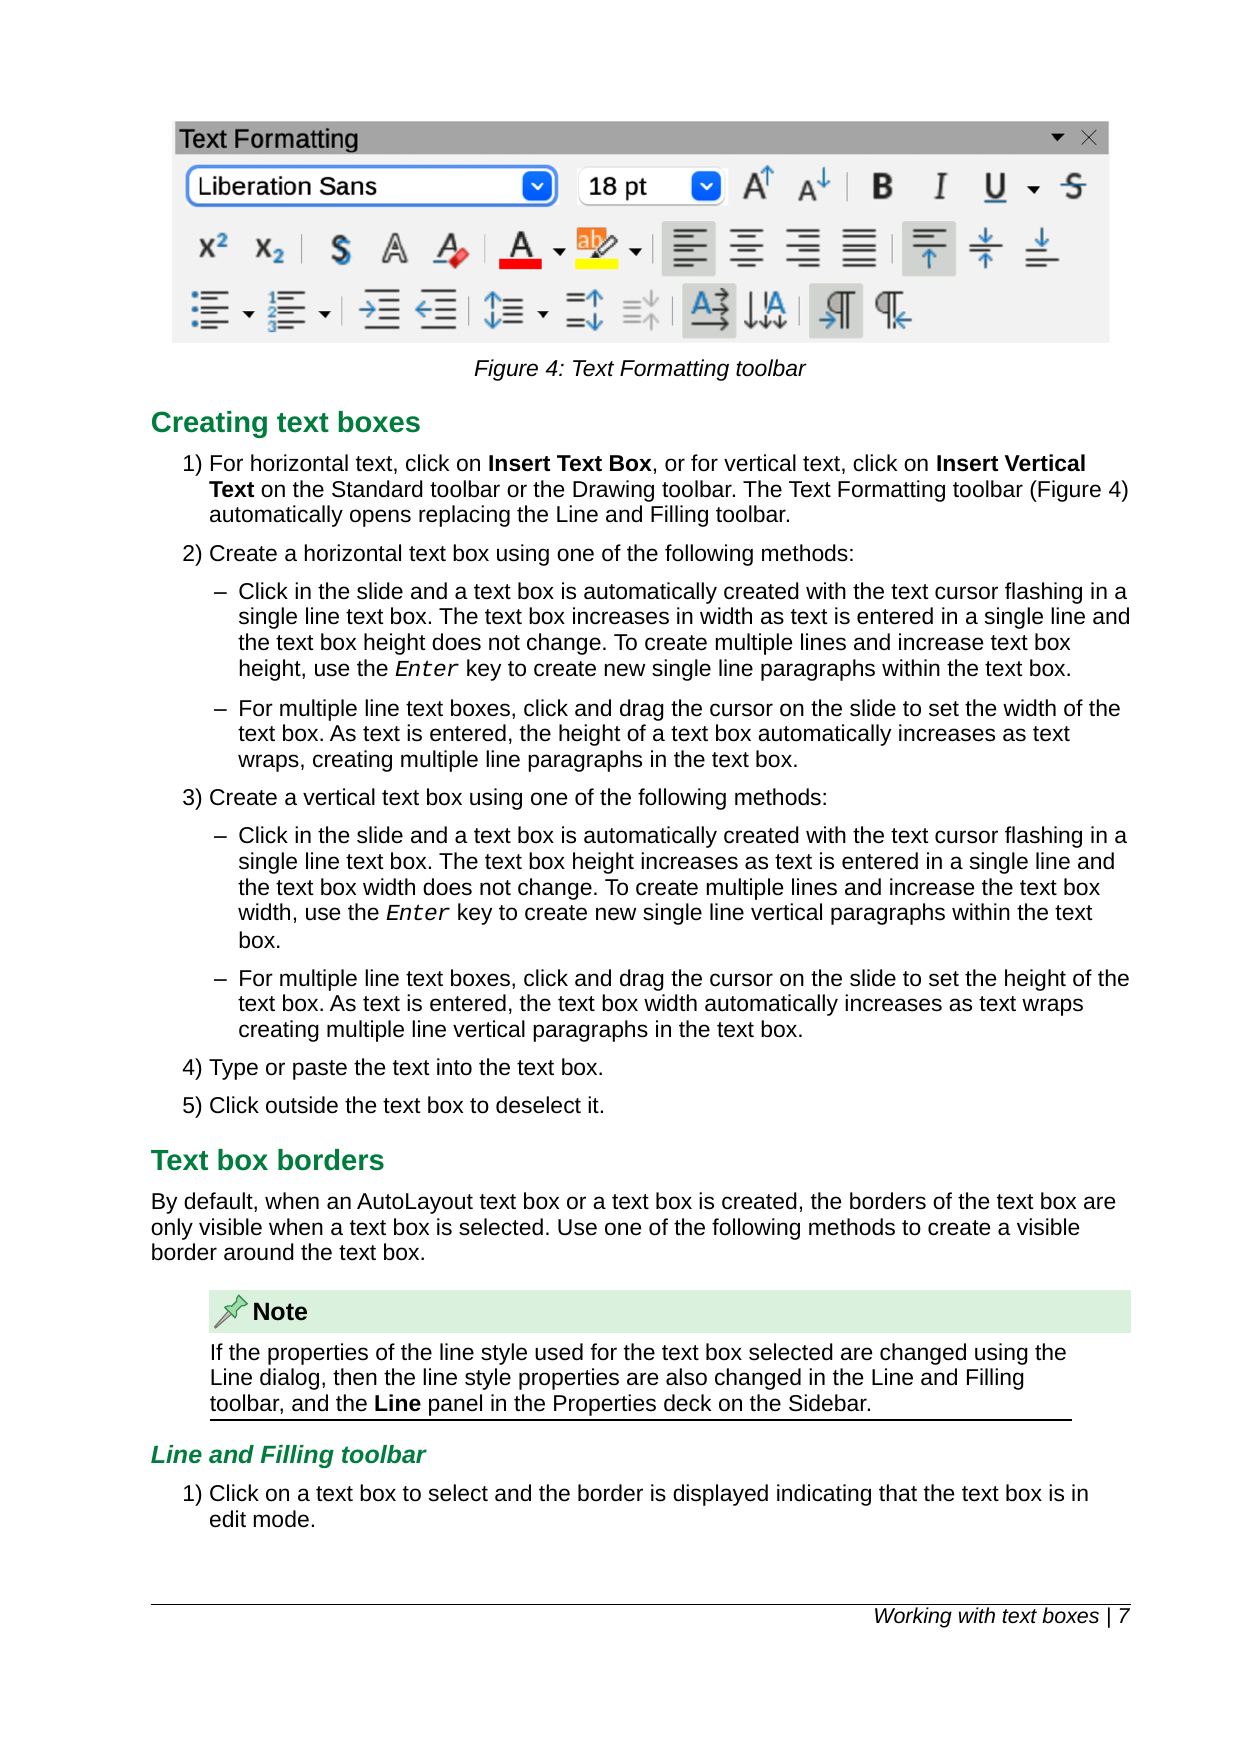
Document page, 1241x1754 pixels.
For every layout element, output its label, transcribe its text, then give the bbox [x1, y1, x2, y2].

list Click on a text box to select and the border is displayed indicating that the text box is in edit mode. [194, 1481, 1131, 1532]
list For multiple line text boxes, click and drag the cursor on the slide to set the width of the text box. As text is entered, the height of a text box automatically increases as text wraps, creating multiple line paragraphs in the text box. [223, 695, 1131, 772]
picture [172, 121, 1110, 343]
list Type or paste the text into the text box. [194, 1055, 1131, 1081]
list Create a vertical text box using one of the following methods: [194, 785, 1131, 810]
subtitle Note [209, 1290, 1131, 1333]
subtitle Line and Filling toolbar [151, 1441, 1131, 1469]
list Create a horizontal text box using one of the following methods: [194, 540, 1131, 566]
list Click in the slide and a text box is automatically created with the text cursor flashing in a single line text box. The text box height increases as text is entered in a single line and the text box width does not change. To create multiple lines and increase the text box width, use the Enter key to create new single line vertical paragraphs within the text box. [223, 823, 1131, 953]
text Figure 4: Text Formatting toolbar [172, 355, 1109, 381]
list For horizontal text, click on Insert Text Box, or for vertical text, click on Insert Vertical Text on the Standard toolbar or the Drawing toolbar. The Text Formatting toolbar (Figure 4) automatically opens replacing the Line and Filling toolbar. [194, 451, 1131, 528]
text By default, when an AutoLayout text box or a text box is created, the borders of the text box are only visible when a text box is selected. Use one of the following methods to create a visible border around the text box. [151, 1188, 1131, 1265]
list Click in the slide and a text box is automatically created with the text cursor flashing in a single line text box. The text box increases in width as text is entered in a single line and the text box height does not change. To create multiple lines and increase text box height, use the Enter key to create new single line paragraphs within the text box. [223, 578, 1131, 683]
list For multiple line text boxes, click and drag the cursor on the slide to set the height of the text box. As text is entered, the text box width automatically increases as text wraps creating multiple line vertical paragraphs in the text box. [223, 966, 1131, 1042]
subtitle Text box borders [151, 1143, 1131, 1176]
list Click outside the text box to deselect it. [194, 1093, 1131, 1119]
text If the properties of the line style used for the text box selected are changed using the Line dialog, then the line style properties are also changed in the Line and Filling toolbar, and the Line panel in the Properties deck on the Sidebar. [209, 1339, 1072, 1421]
subtitle Creating text boxes [151, 406, 1131, 438]
